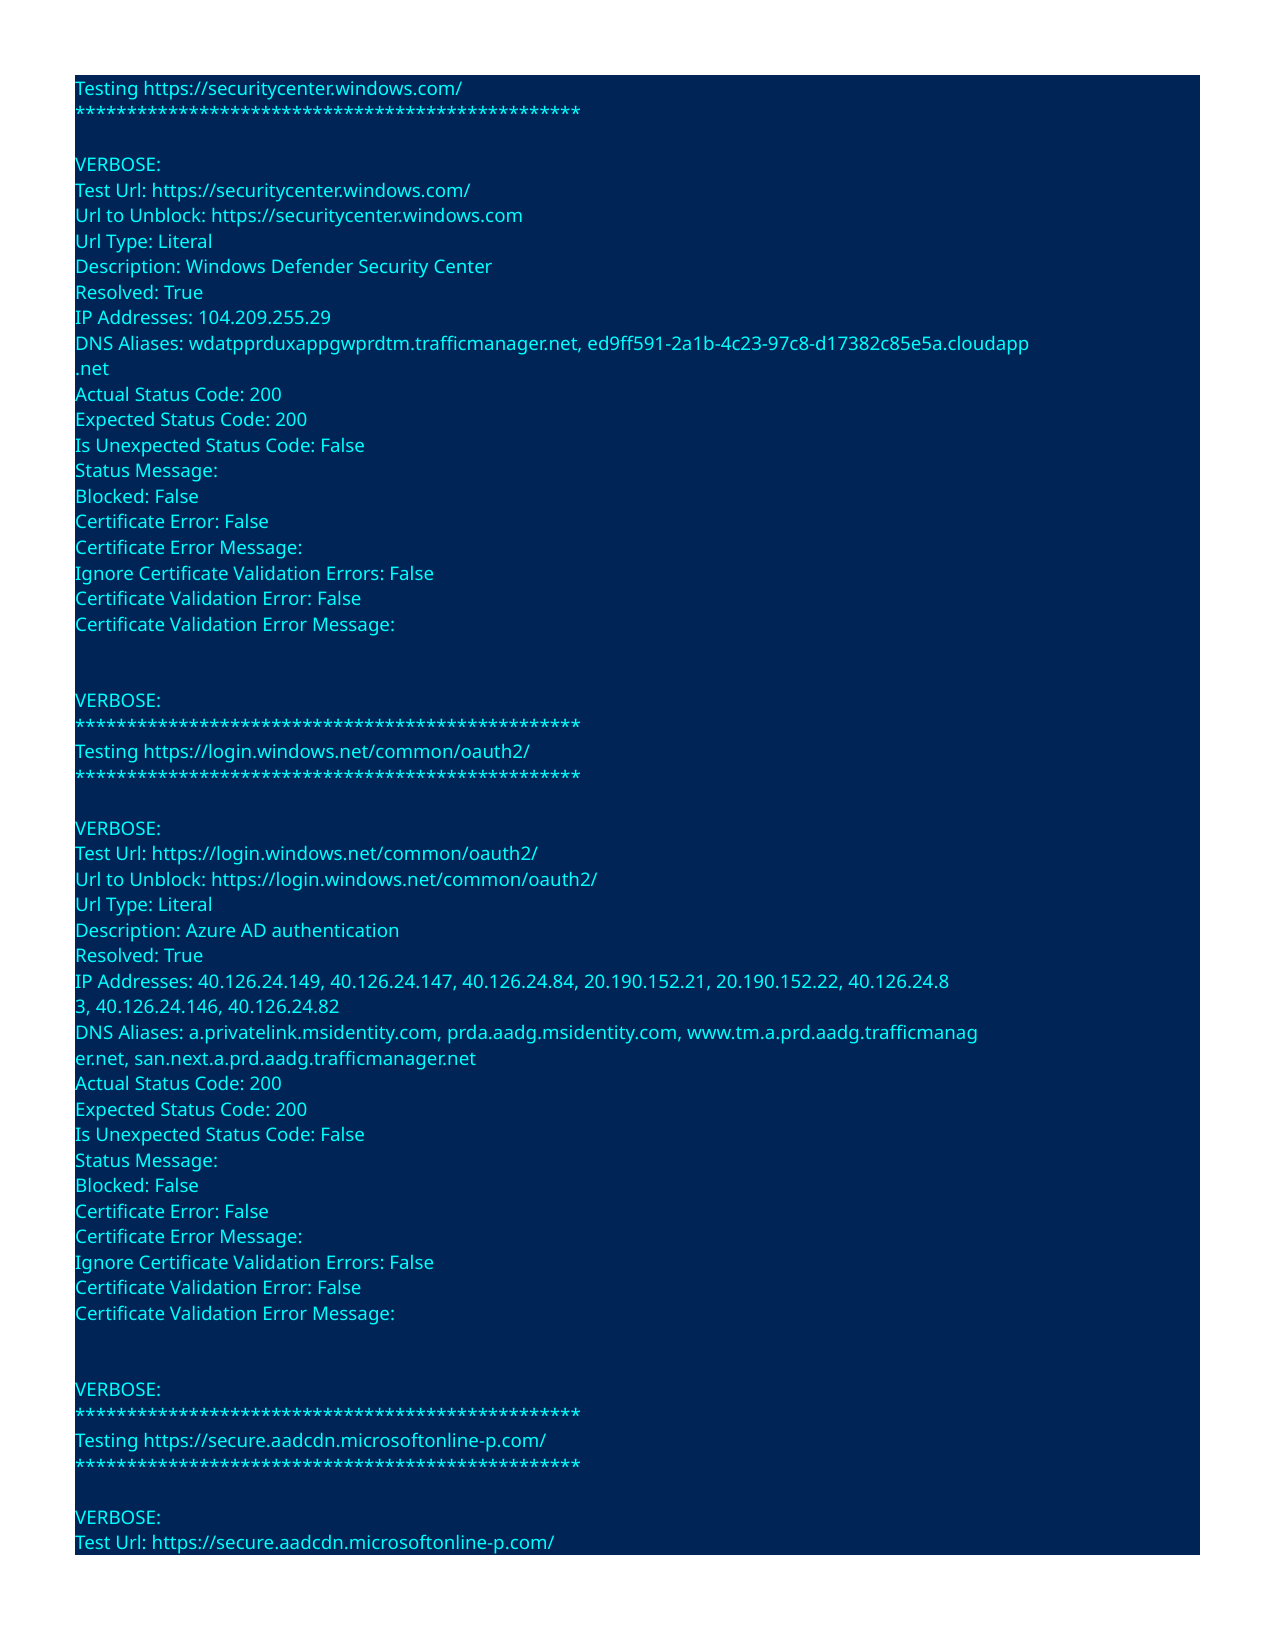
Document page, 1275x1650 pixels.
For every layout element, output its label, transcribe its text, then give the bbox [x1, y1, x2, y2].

text Resolved: True [75, 279, 1200, 305]
text VERBOSE: [75, 152, 1200, 177]
text IP Addresses: 40.126.24.149, 40.126.24.147, 40.126.24.84, 20.190.152.21, 20.190.152.22, 40.126.24.8 [75, 968, 1200, 994]
text Expected Status Code: 200 [75, 1096, 1200, 1121]
text Url Type: Literal [75, 892, 1200, 917]
text 3, 40.126.24.146, 40.126.24.82 [75, 994, 1200, 1019]
text Ignore Certificate Validation Errors: False [75, 560, 1200, 585]
text Url to Unblock: https://securitycenter.windows.com [75, 203, 1200, 228]
text ************************************************* [75, 1402, 1200, 1428]
text Certificate Validation Error Message: [75, 611, 1200, 636]
text VERBOSE: [75, 1504, 1200, 1530]
text Certificate Validation Error Message: [75, 1300, 1200, 1326]
text Testing https://securitycenter.windows.com/ [75, 75, 1200, 101]
text Certificate Error: False [75, 1198, 1200, 1223]
text ************************************************* [75, 764, 1200, 789]
text IP Addresses: 104.209.255.29 [75, 305, 1200, 330]
text Actual Status Code: 200 [75, 381, 1200, 407]
text Is Unexpected Status Code: False [75, 432, 1200, 458]
text ************************************************* [75, 1453, 1200, 1479]
text Actual Status Code: 200 [75, 1070, 1200, 1096]
text Test Url: https://login.windows.net/common/oauth2/ [75, 841, 1200, 866]
text Test Url: https://securitycenter.windows.com/ [75, 177, 1200, 203]
text er.net, san.next.a.prd.aadg.trafficmanager.net [75, 1045, 1200, 1070]
text Certificate Error Message: [75, 534, 1200, 560]
text Certificate Error Message: [75, 1223, 1200, 1249]
text Status Message: [75, 1147, 1200, 1172]
text ************************************************* [75, 101, 1200, 126]
text ************************************************* [75, 713, 1200, 738]
text .net [75, 356, 1200, 381]
text Description: Azure AD authentication [75, 917, 1200, 943]
text Ignore Certificate Validation Errors: False [75, 1249, 1200, 1274]
text Testing https://secure.aadcdn.microsoftonline-p.com/ [75, 1428, 1200, 1453]
text DNS Aliases: wdatpprduxappgwprdtm.trafficmanager.net, ed9ff591-2a1b-4c23-97c8-d17382c85e5a.cloudapp [75, 330, 1200, 356]
text Expected Status Code: 200 [75, 407, 1200, 432]
text Blocked: False [75, 1172, 1200, 1198]
text Description: Windows Defender Security Center [75, 254, 1200, 279]
text Certificate Validation Error: False [75, 585, 1200, 611]
text Testing https://login.windows.net/common/oauth2/ [75, 738, 1200, 764]
text Certificate Error: False [75, 509, 1200, 534]
text Test Url: https://secure.aadcdn.microsoftonline-p.com/ [75, 1530, 1200, 1555]
text Url Type: Literal [75, 228, 1200, 254]
text Certificate Validation Error: False [75, 1274, 1200, 1300]
text Url to Unblock: https://login.windows.net/common/oauth2/ [75, 866, 1200, 892]
text VERBOSE: [75, 687, 1200, 713]
text DNS Aliases: a.privatelink.msidentity.com, prda.aadg.msidentity.com, www.tm.a.prd.aadg.trafficmanag [75, 1019, 1200, 1045]
text Resolved: True [75, 943, 1200, 968]
text VERBOSE: [75, 815, 1200, 841]
text VERBOSE: [75, 1377, 1200, 1402]
text Is Unexpected Status Code: False [75, 1121, 1200, 1147]
text Status Message: [75, 458, 1200, 483]
text Blocked: False [75, 483, 1200, 509]
